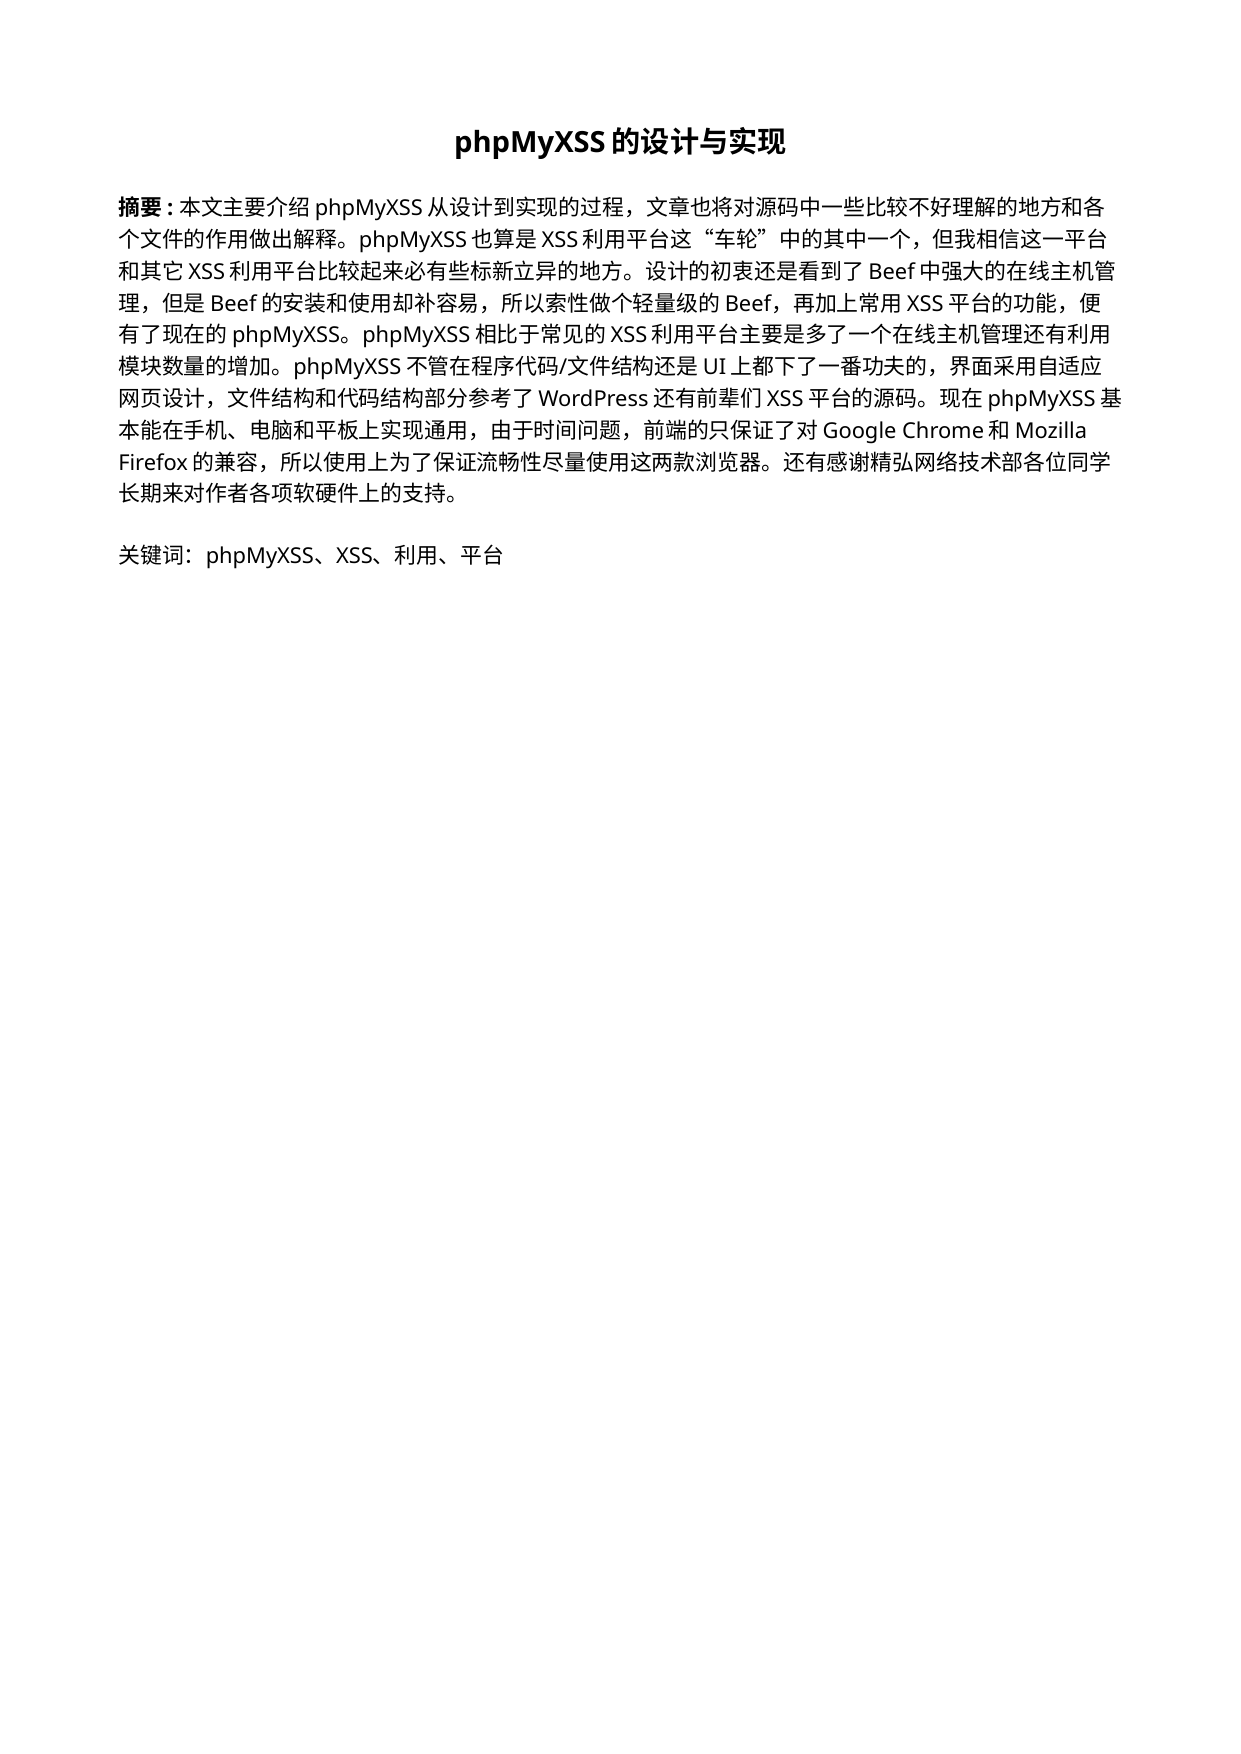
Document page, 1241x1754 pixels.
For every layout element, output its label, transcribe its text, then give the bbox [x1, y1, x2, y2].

text phpMyXSS的设计与实现 [118, 118, 1122, 161]
text 摘要 : 本文主要介绍phpMyXSS从设计到实现的过程，文章也将对源码中一些比较不好理解的地方和各个文件的作用做出解释。phpMyXSS也算是XSS利用平台这“车轮”中的其中一个，但我相信这一平台和其它XSS利用平台比较起来必有些标新立异的地方。设计的初衷还是看到了Beef中强大的在线主机管理，但是Beef的安装和使用却补容易，所以索性做个轻量级的Beef，再加上常用XSS平台的功能，便有了现在的phpMyXSS。phpMyXSS相比于常见的XSS利用平台主要是多了一个在线主机管理还有利用模块数量的增加。phpMyXSS不管在程序代码/文件结构还是UI上都下了一番功夫的，界面采用自适应网页设计，文件结构和代码结构部分参考了WordPress还有前辈们XSS平台的源码。现在phpMyXSS基本能在手机、电脑和平板上实现通用，由于时间问题，前端的只保证了对Google Chrome和Mozilla Firefox的兼容，所以使用上为了保证流畅性尽量使用这两款浏览器。还有感谢精弘网络技术部各位同学长期来对作者各项软硬件上的支持。 [118, 190, 1122, 508]
text 关键词：phpMyXSS、XSS、利用、平台 [118, 538, 1122, 569]
